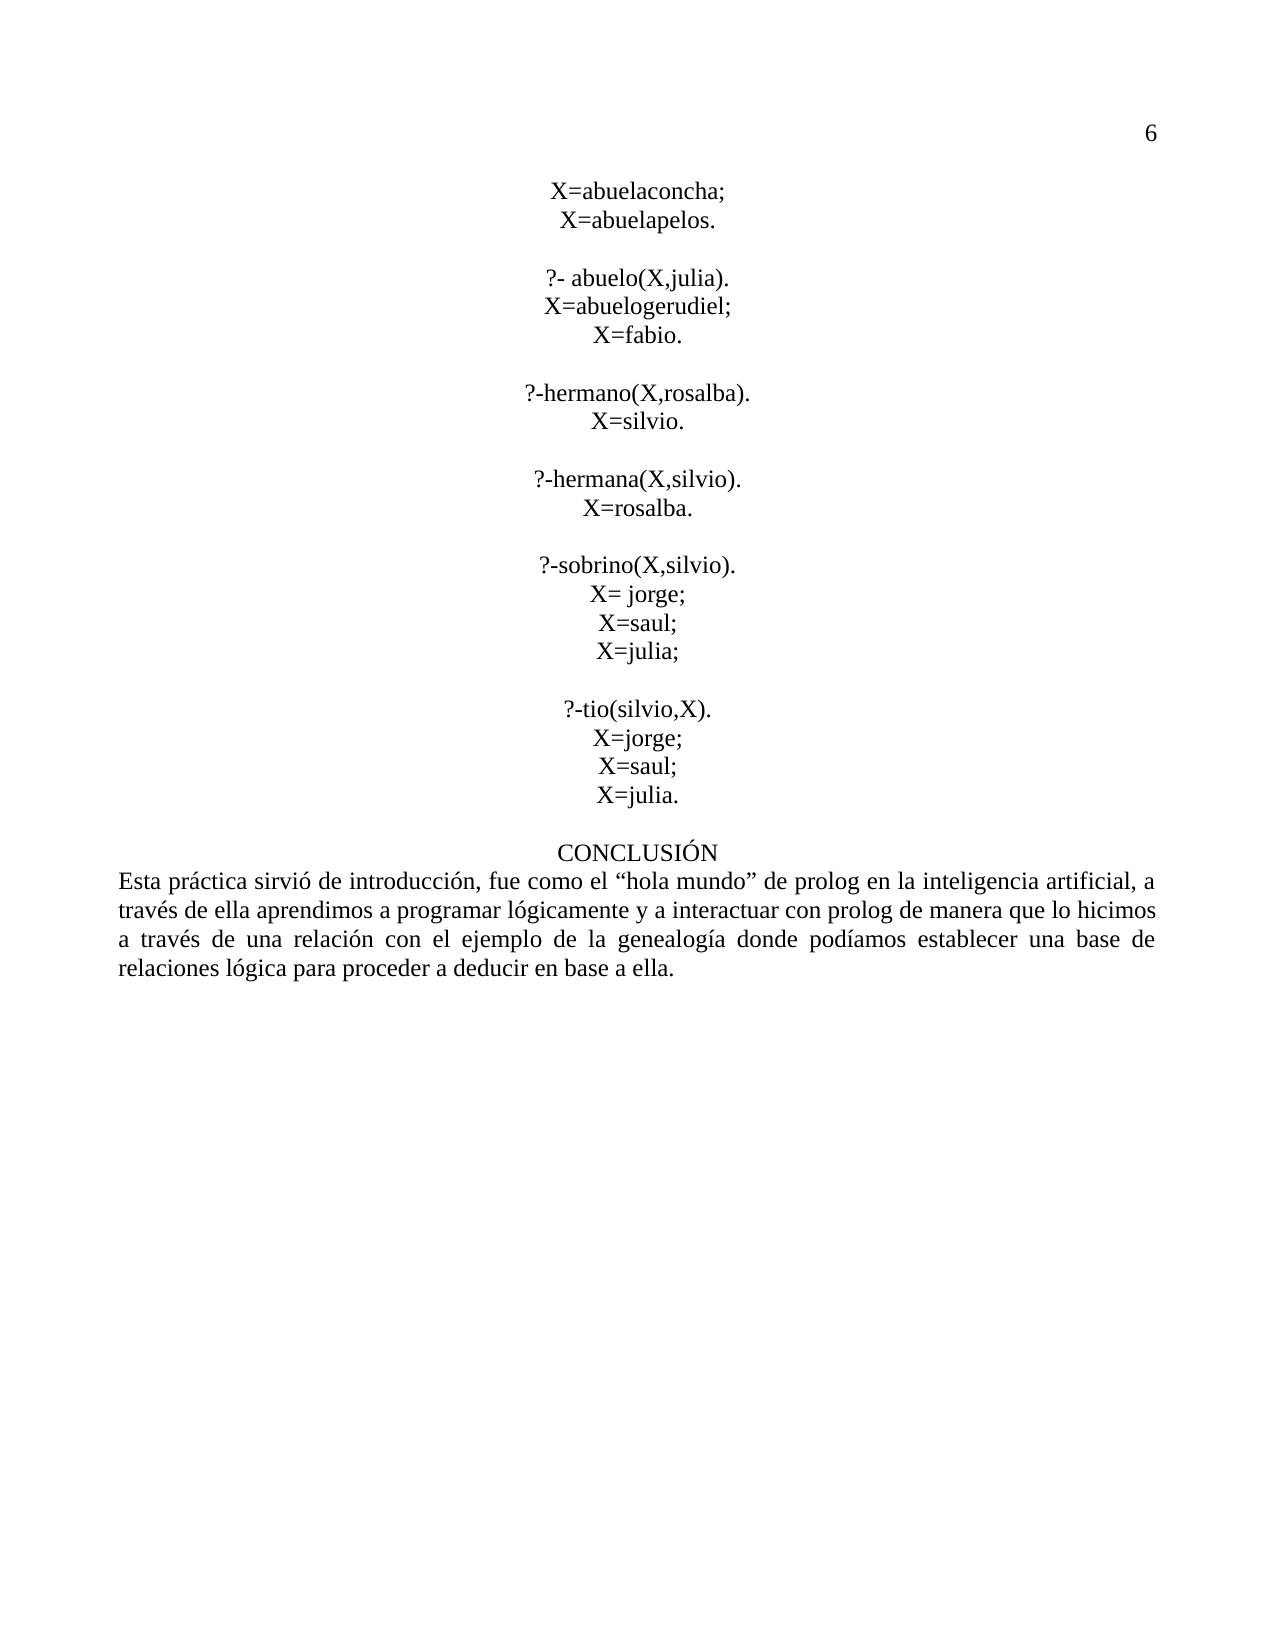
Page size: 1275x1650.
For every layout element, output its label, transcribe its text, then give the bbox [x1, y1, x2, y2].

text X= jorge; [118, 579, 1157, 608]
text ?-tio(silvio,X). [118, 694, 1157, 723]
text X=jorge; [118, 723, 1157, 751]
text ?-hermana(X,silvio). [118, 464, 1157, 493]
text X=rosalba. [118, 493, 1157, 521]
text X=abuelapelos. [118, 205, 1157, 234]
text X=silvio. [118, 406, 1157, 435]
text X=saul; [118, 751, 1157, 780]
text CONCLUSIÓN [118, 838, 1157, 866]
text X=saul; [118, 608, 1157, 636]
text X=julia. [118, 780, 1157, 809]
text ?- abuelo(X,julia). [118, 263, 1157, 291]
text ?-sobrino(X,silvio). [118, 550, 1157, 579]
text X=fabio. [118, 320, 1157, 349]
text X=abuelaconcha; [118, 176, 1157, 205]
text X=abuelogerudiel; [118, 291, 1157, 320]
text Esta práctica sirvió de introducción, fue como el “hola mundo” de prolog en la inteligencia artificial, a través de ella aprendimos a programar lógicamente y a interactuar con prolog de manera que lo hicimos a través de una relación con el ejemplo de la genealogía donde podíamos establecer una base de relaciones lógica para proceder a deducir en base a ella. [118, 866, 1157, 981]
text X=julia; [118, 636, 1157, 665]
text ?-hermano(X,rosalba). [118, 378, 1157, 406]
